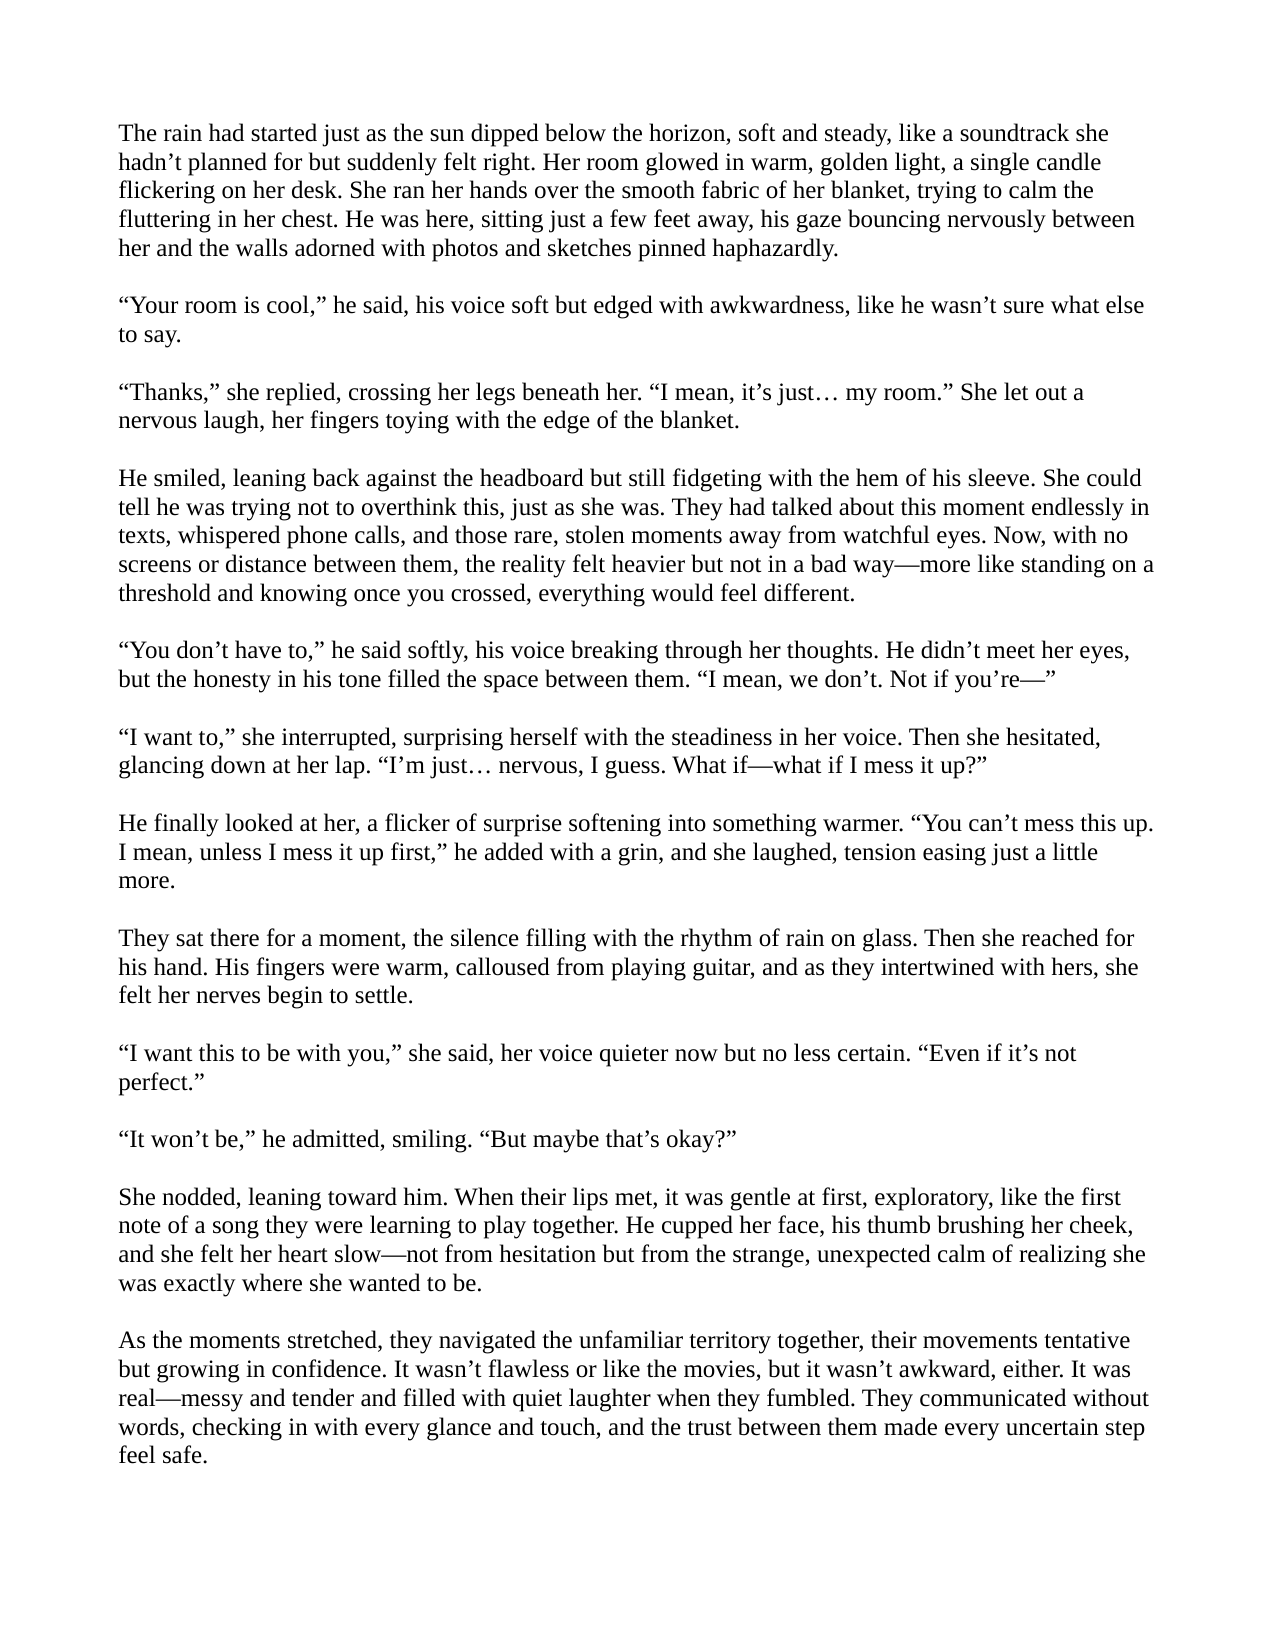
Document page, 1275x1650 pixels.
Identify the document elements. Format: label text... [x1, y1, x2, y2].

text They sat there for a moment, the silence filling with the rhythm of rain on glass. Then she reached for his hand. His fingers were warm, calloused from playing guitar, and as they intertwined with hers, she felt her nerves begin to settle. [118, 923, 1157, 1009]
text “It won’t be,” he admitted, smiling. “But maybe that’s okay?” [118, 1124, 1157, 1153]
text The rain had started just as the sun dipped below the horizon, soft and steady, like a soundtrack she hadn’t planned for but suddenly felt right. Her room glowed in warm, golden light, a single candle flickering on her desk. She ran her hands over the smooth fabric of her blanket, trying to calm the fluttering in her chest. He was here, sitting just a few feet away, his gaze bouncing nervously between her and the walls adorned with photos and sketches pinned haphazardly. [118, 118, 1157, 262]
text As the moments stretched, they navigated the unfamiliar territory together, their movements tentative but growing in confidence. It wasn’t flawless or like the movies, but it wasn’t awkward, either. It was real—messy and tender and filled with quiet laughter when they fumbled. They communicated without words, checking in with every glance and touch, and the trust between them made every uncertain step feel safe. [118, 1326, 1157, 1469]
text “Thanks,” she replied, crossing her legs beneath her. “I mean, it’s just… my room.” She let out a nervous laugh, her fingers toying with the edge of the blanket. [118, 377, 1157, 434]
text She nodded, leaning toward him. When their lips met, it was gentle at first, exploratory, like the first note of a song they were learning to play together. He cupped her face, his thumb brushing her cheek, and she felt her heart slow—not from hesitation but from the strange, unexpected calm of realizing she was exactly where she wanted to be. [118, 1182, 1157, 1297]
text “I want to,” she interrupted, surprising herself with the steadiness in her voice. Then she hesitated, glancing down at her lap. “I’m just… nervous, I guess. What if—what if I mess it up?” [118, 722, 1157, 779]
text “Your room is cool,” he said, his voice soft but edged with awkwardness, like he wasn’t sure what else to say. [118, 291, 1157, 348]
text “You don’t have to,” he said softly, his voice breaking through her thoughts. He didn’t meet her eyes, but the honesty in his tone filled the space between them. “I mean, we don’t. Not if you’re—” [118, 636, 1157, 693]
text “I want this to be with you,” she said, her voice quieter now but no less certain. “Even if it’s not perfect.” [118, 1038, 1157, 1096]
text He smiled, leaning back against the headboard but still fidgeting with the hem of his sleeve. She could tell he was trying not to overthink this, just as she was. They had talked about this moment endlessly in texts, whispered phone calls, and those rare, stolen moments away from watchful eyes. Now, with no screens or distance between them, the reality felt heavier but not in a bad way—more like standing on a threshold and knowing once you crossed, everything would feel different. [118, 463, 1157, 607]
text He finally looked at her, a flicker of surprise softening into something warmer. “You can’t mess this up. I mean, unless I mess it up first,” he added with a grin, and she laughed, tension easing just a little more. [118, 808, 1157, 894]
